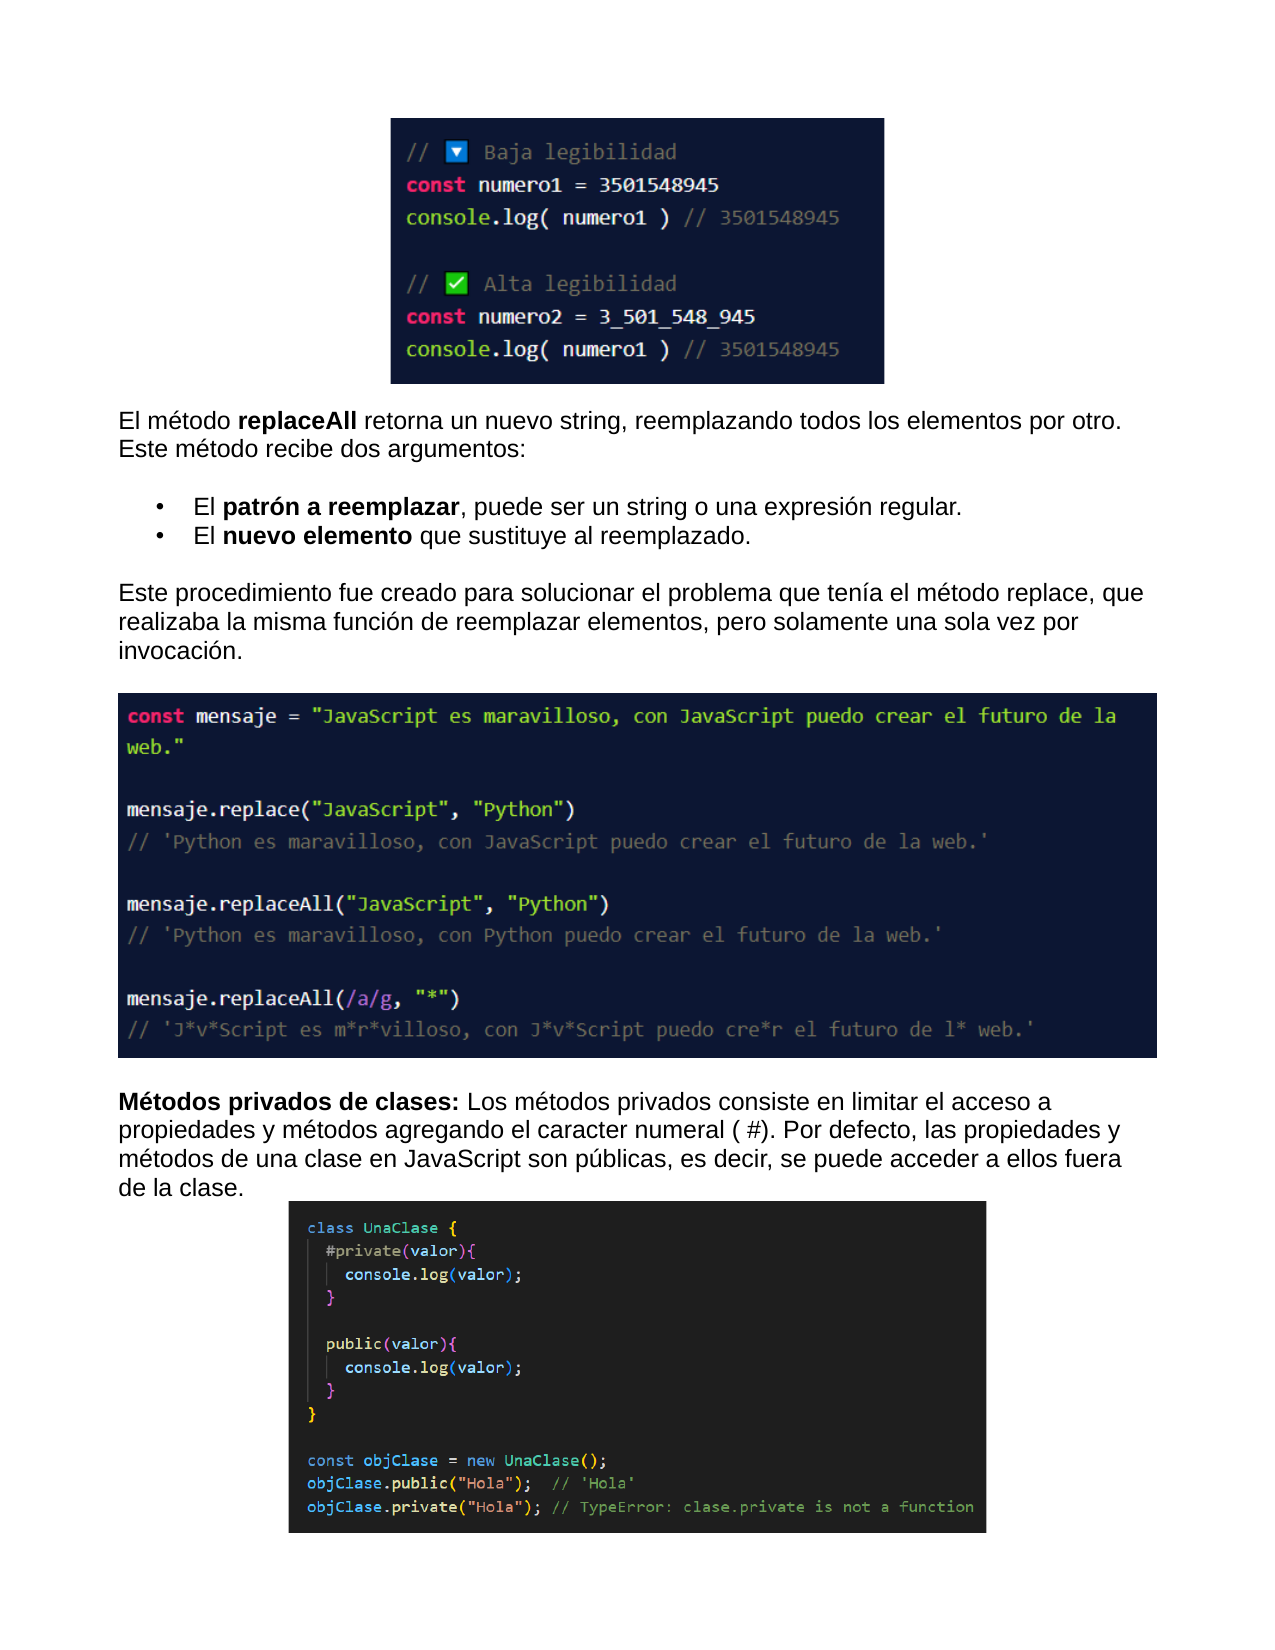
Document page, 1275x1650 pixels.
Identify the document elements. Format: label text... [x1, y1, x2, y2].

text Este procedimiento fue creado para solucionar el problema que tenía el método replace, que realizaba la misma función de reemplazar elementos, pero solamente una sola vez por invocación. [118, 578, 1157, 664]
list El nuevo elemento que sustituye al reemplazado. [156, 521, 1157, 549]
list El patrón a reemplazar, puede ser un string o una expresión regular. [156, 492, 1157, 521]
picture [118, 693, 1157, 1058]
picture [390, 118, 885, 384]
text Métodos privados de clases: Los métodos privados consiste en limitar el acceso a propiedades y métodos agregando el caracter numeral ( #). Por defecto, las propiedades y métodos de una clase en JavaScript son públicas, es decir, se puede acceder a ellos fuera de la clase. [118, 1087, 1157, 1202]
picture [288, 1201, 987, 1533]
text Este método recibe dos argumentos: [118, 434, 1157, 463]
text El método replaceAll retorna un nuevo string, reemplazando todos los elementos por otro. [118, 406, 1157, 434]
